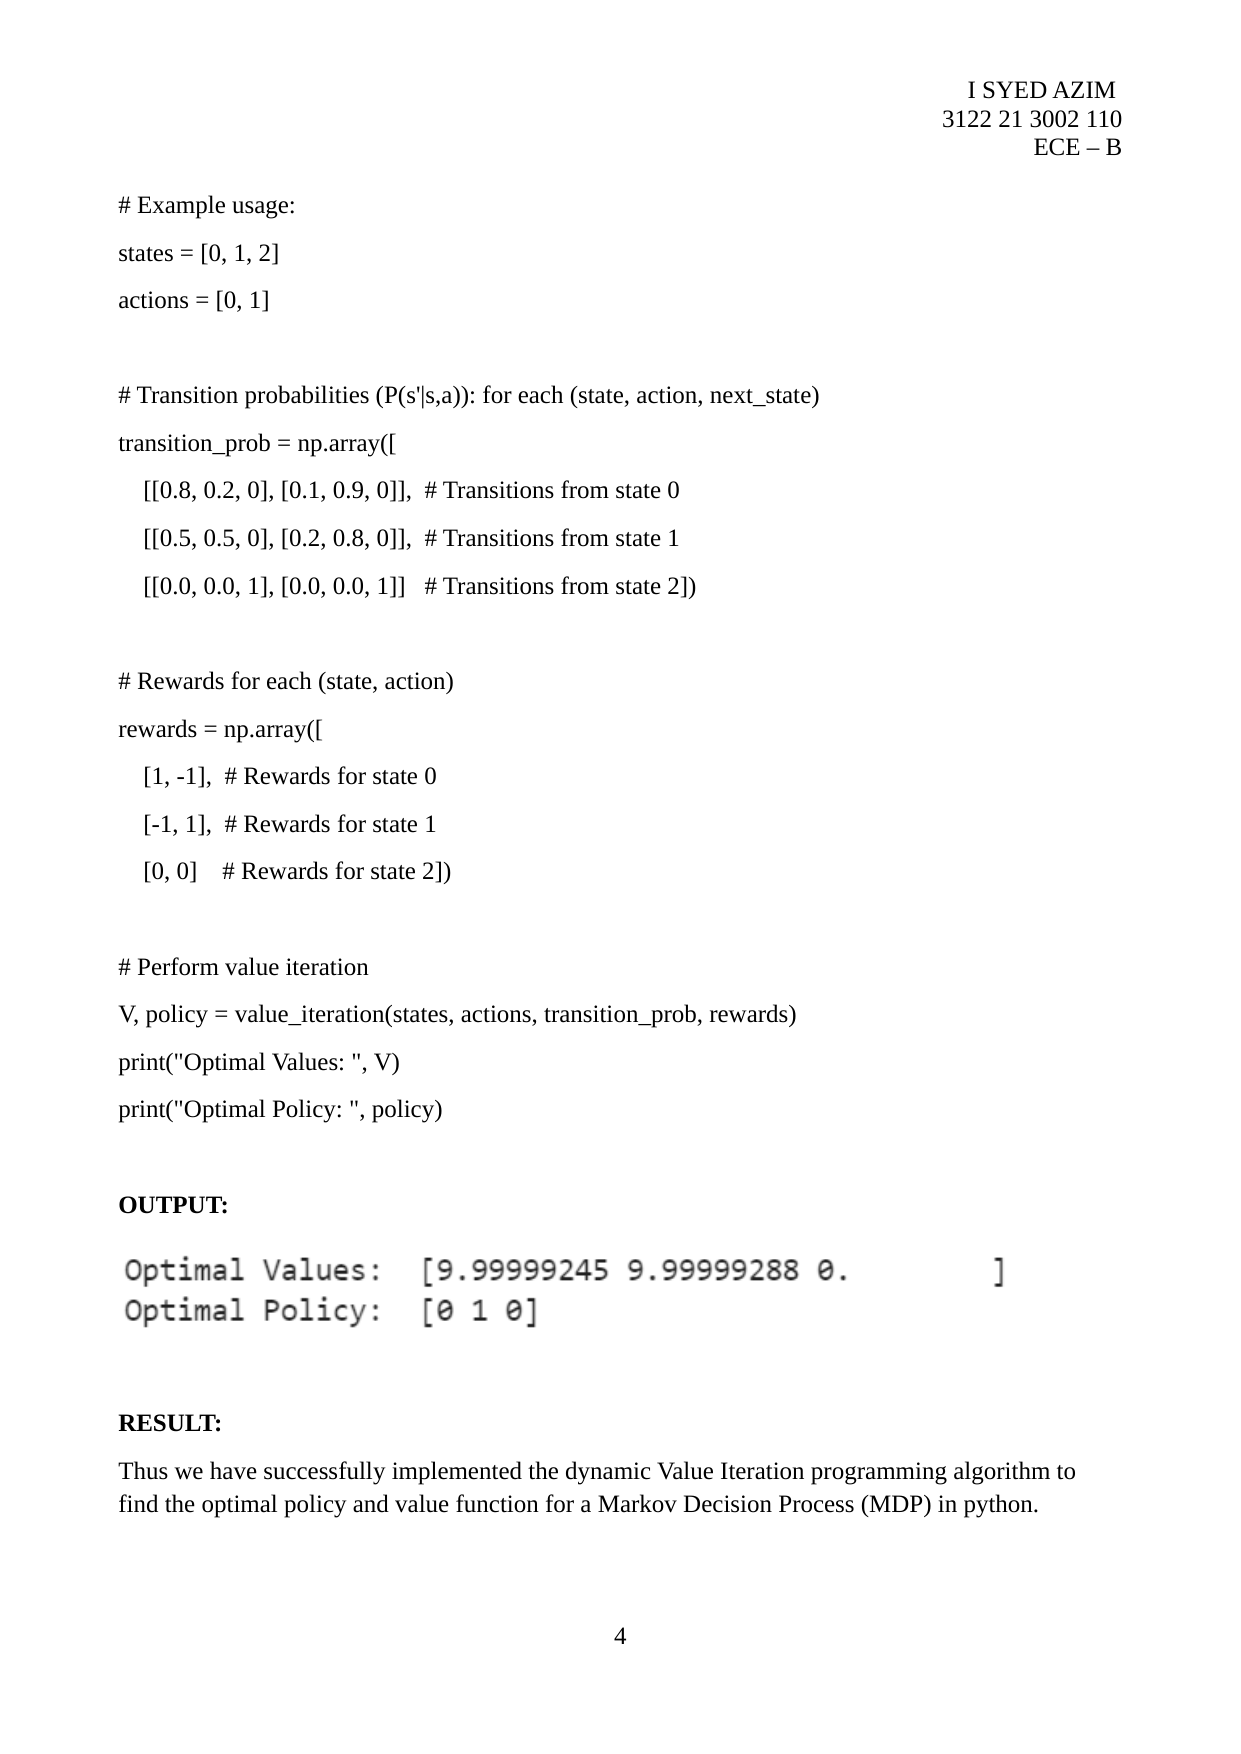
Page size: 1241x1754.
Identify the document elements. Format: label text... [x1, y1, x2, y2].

text # Rewards for each (state, action) [118, 666, 1122, 695]
text [0, 0] # Rewards for state 2]) [118, 856, 1122, 885]
text [[0.5, 0.5, 0], [0.2, 0.8, 0]], # Transitions from state 1 [118, 523, 1122, 552]
text [1, -1], # Rewards for state 0 [118, 761, 1122, 790]
text # Example usage: [118, 190, 1122, 219]
text RESULT: [118, 1408, 1122, 1437]
text actions = [0, 1] [118, 285, 1122, 314]
text print("Optimal Values: ", V) [118, 1047, 1122, 1076]
text V, policy = value_iteration(states, actions, transition_prob, rewards) [118, 999, 1122, 1028]
text rewards = np.array([ [118, 714, 1122, 742]
text states = [0, 1, 2] [118, 238, 1122, 266]
text [[0.8, 0.2, 0], [0.1, 0.9, 0]], # Transitions from state 0 [118, 476, 1122, 504]
text [[0.0, 0.0, 1], [0.0, 0.0, 1]] # Transitions from state 2]) [118, 571, 1122, 599]
text # Transition probabilities (P(s'|s,a)): for each (state, action, next_state) [118, 380, 1122, 409]
text transition_prob = np.array([ [118, 428, 1122, 457]
text # Perform value iteration [118, 952, 1122, 980]
text print("Optimal Policy: ", policy) [118, 1094, 1122, 1123]
text Thus we have successfully implemented the dynamic Value Iteration programming algorithm to find the optimal policy and value function for a Markov Decision Process (MDP) in python. [118, 1456, 1122, 1518]
text OUTPUT: [118, 1190, 1122, 1218]
text [-1, 1], # Rewards for state 1 [118, 809, 1122, 838]
